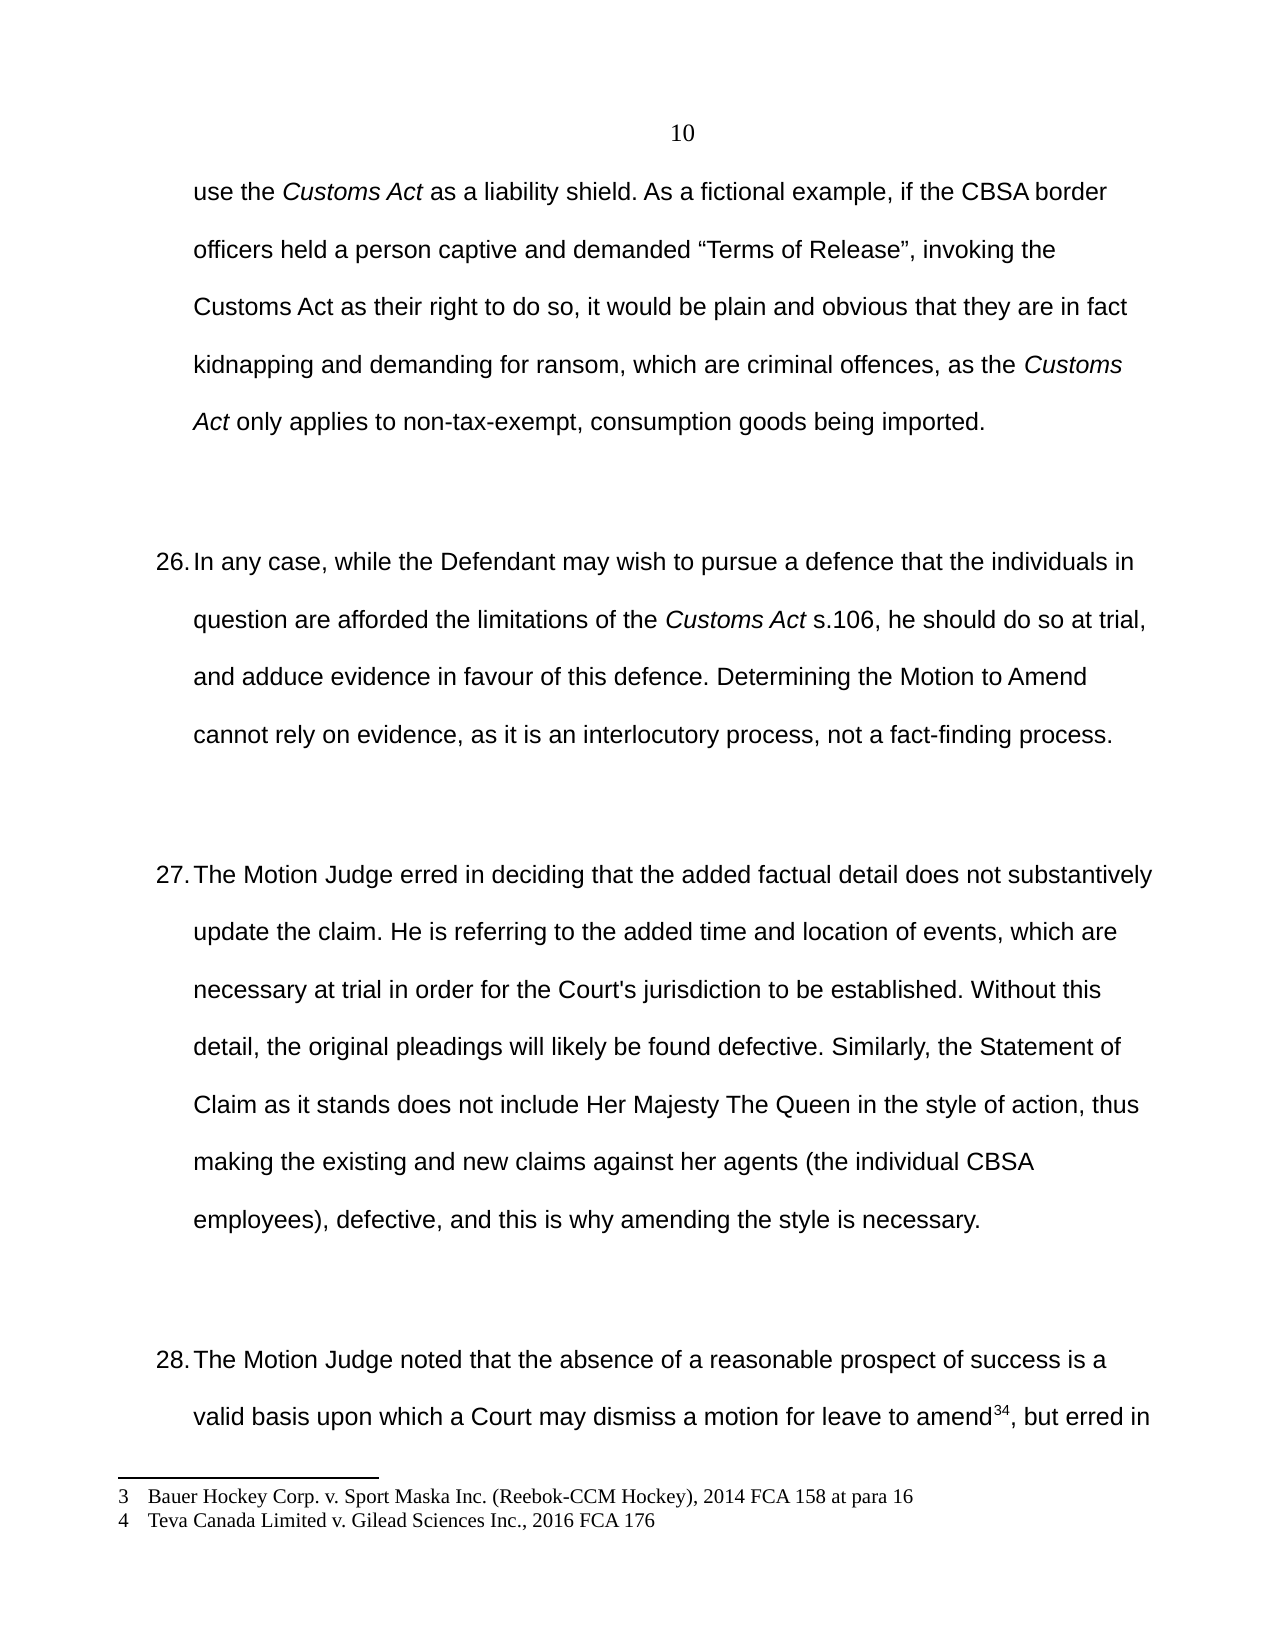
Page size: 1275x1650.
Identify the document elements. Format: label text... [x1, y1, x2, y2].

subtitle In any case, while the Defendant may wish to pursue a defence that the individuals in question are afforded the limitations of the Customs Act s.106, he should do so at trial, and adduce evidence in favour of this defence. Determining the Motion to Amend cannot rely on evidence, as it is an interlocutory process, not a fact-finding process. [156, 547, 1157, 748]
subtitle The Motion Judge erred in deciding that the added factual detail does not substantively update the claim. He is referring to the added time and location of events, which are necessary at trial in order for the Court's jurisdiction to be established. Without this detail, the original pleadings will likely be found defective. Similarly, the Statement of Claim as it stands does not include Her Majesty The Queen in the style of action, thus making the existing and new claims against her agents (the individual CBSA employees), defective, and this is why amending the style is necessary. [156, 859, 1157, 1233]
subtitle Teva Canada Limited v. Gilead Sciences Inc., 2016 FCA 176 [118, 1508, 1157, 1532]
subtitle The Motion Judge noted that the absence of a reasonable prospect of success is a valid basis upon which a Court may dismiss a motion for leave to amend, but erred in law in twisting its meaning to conclude that “the proposed amendments expanding the plaintiff's claims do not demonstrate a reasonable chance of success in an action brought pursuant to section 135 of the Customs Act”. In other words, he understood it to mean that the claims themselves should be self evident such that the their chance of success need be higher than a “reasonable” threshold. Instead, the meaning in Bauer is that the absence of a prospect of success must be shown: “When determining whether an amendment should be allowed, it is helpful for the judge deciding the matter to ask whether the amendment would be a plea capable of being struck”. In other words, the judge must find a defect in the plea, such as “plain and obvious that the Amended Statement of Claim discloses no reasonable cause of action”: Bauer para 35 [156, 1344, 1157, 1431]
subtitle use the Customs Act as a liability shield. As a fictional example, if the CBSA border officers held a person captive and demanded “Terms of Release”, invoking the Customs Act as their right to do so, it would be plain and obvious that they are in fact kidnapping and demanding for ransom, which are criminal offences, as the Customs Act only applies to non-tax-exempt, consumption goods being imported. [156, 177, 1157, 436]
subtitle Bauer Hockey Corp. v. Sport Maska Inc. (Reebok-CCM Hockey), 2014 FCA 158 at para 16 [118, 1484, 1157, 1508]
